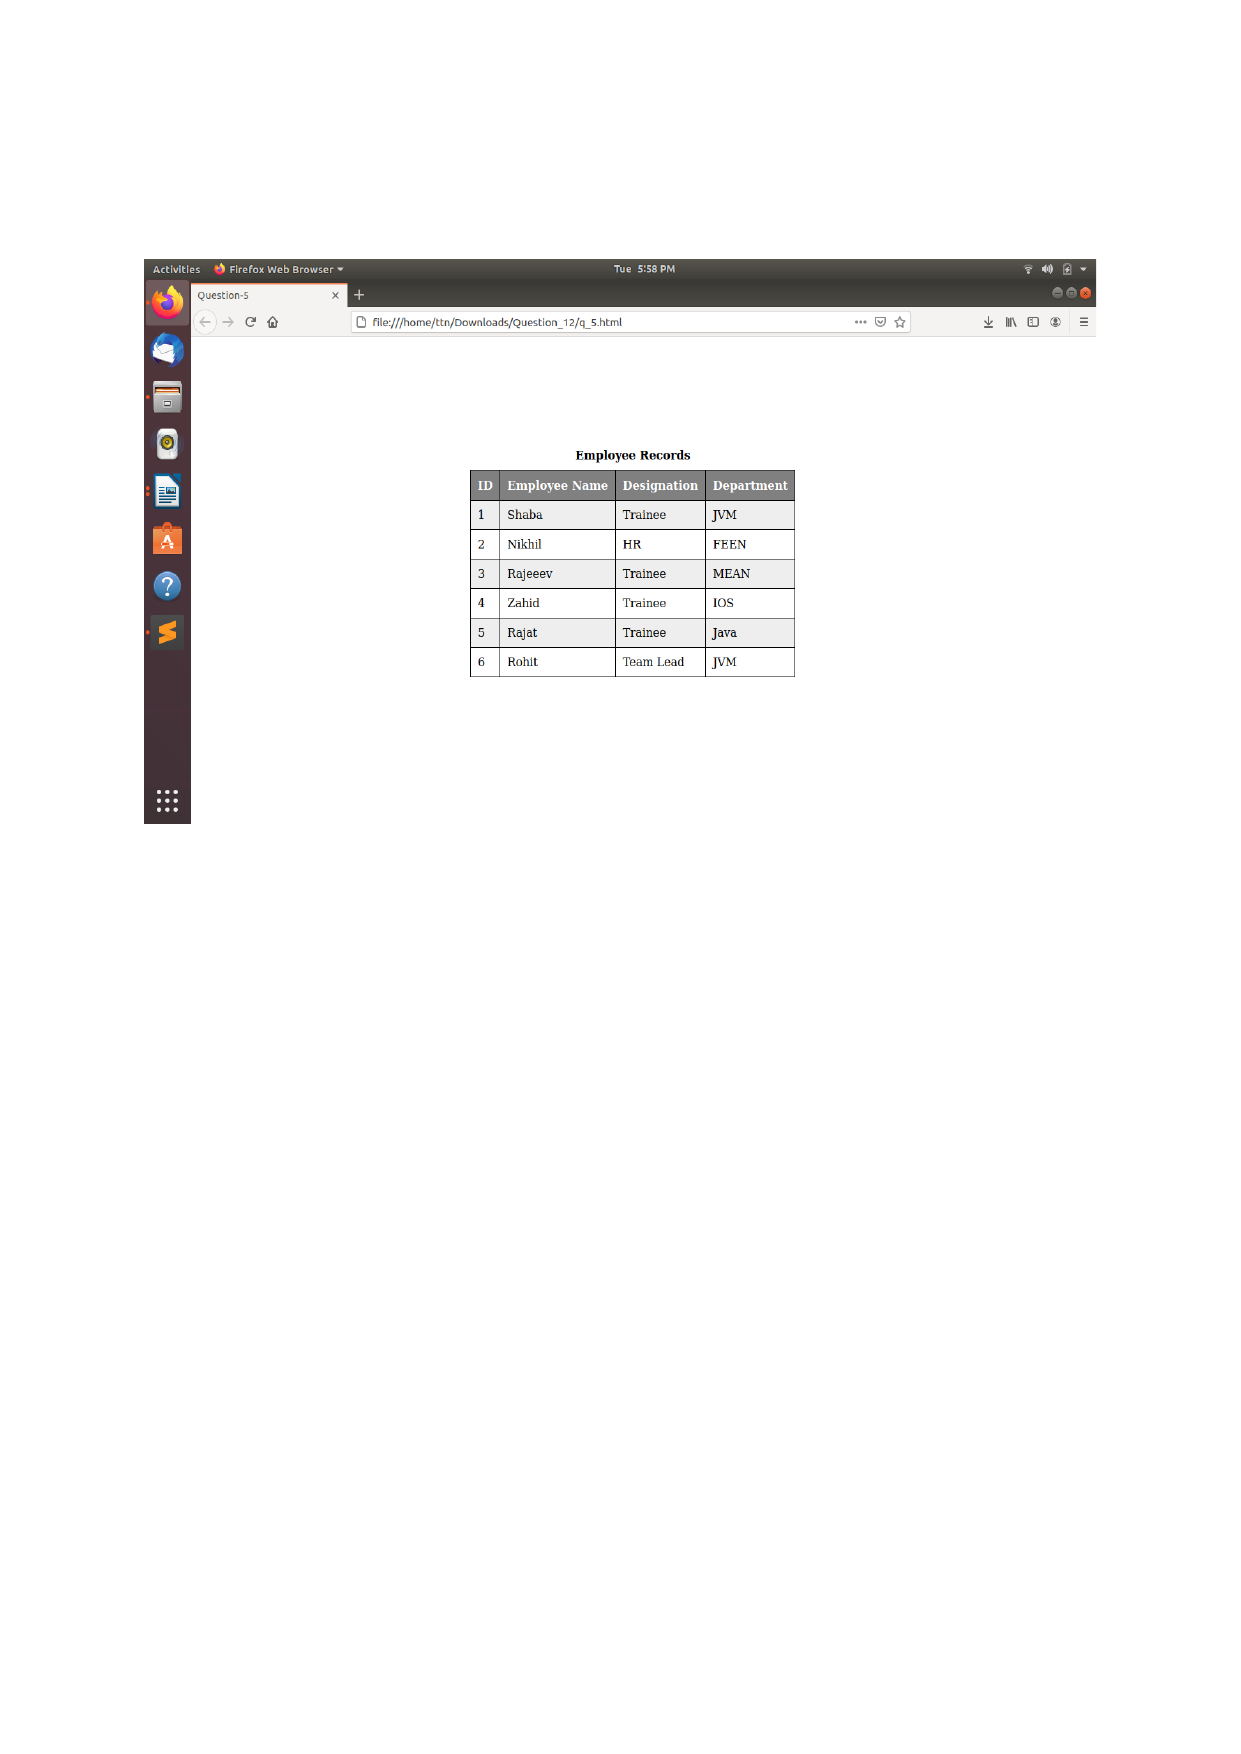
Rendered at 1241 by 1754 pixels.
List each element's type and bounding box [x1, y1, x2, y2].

picture [144, 259, 1097, 824]
